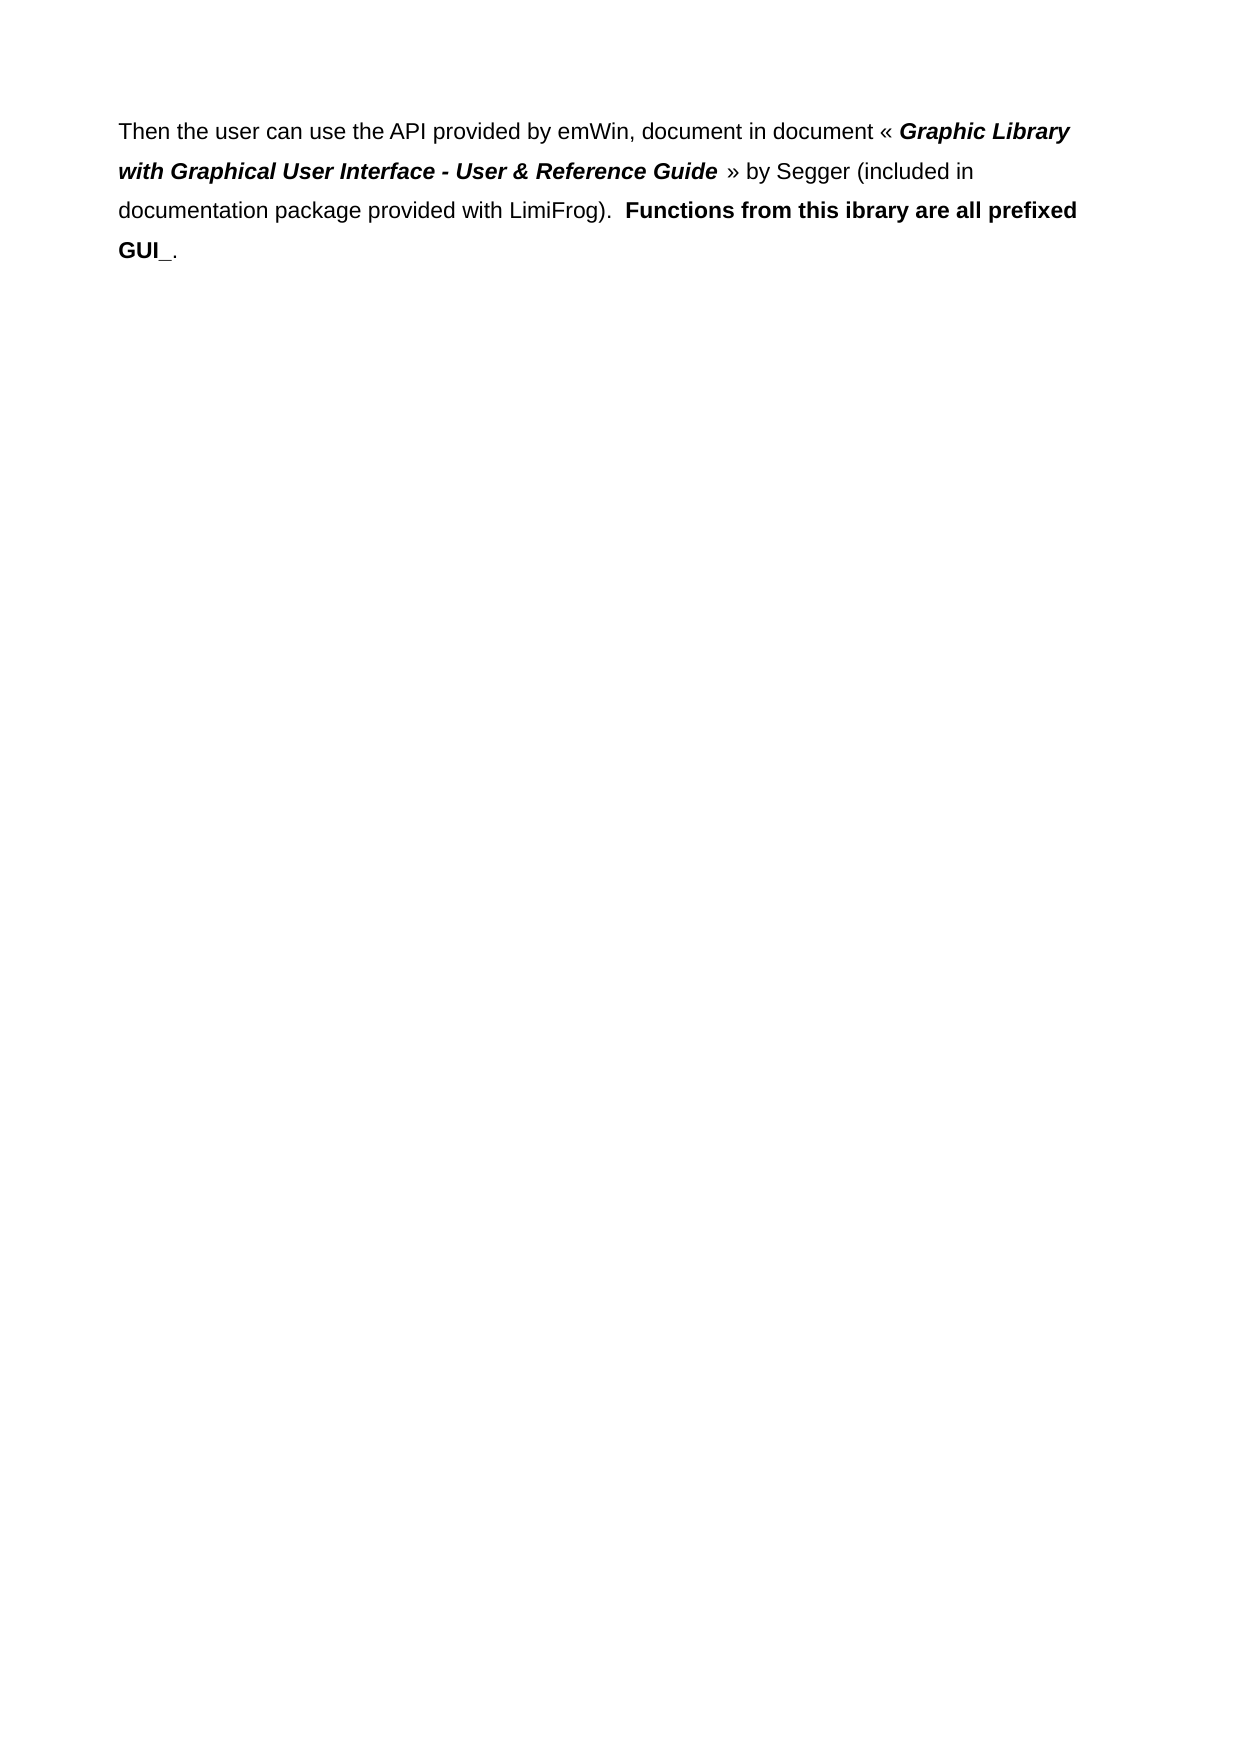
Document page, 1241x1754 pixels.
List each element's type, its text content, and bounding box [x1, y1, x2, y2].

text Then the user can use the API provided by emWin, document in document « Graphic Library with Graphical User Interface - User & Reference Guide » by Segger (included in documentation package provided with LimiFrog). Functions from this ibrary are all prefixed GUI_. [118, 118, 1122, 263]
